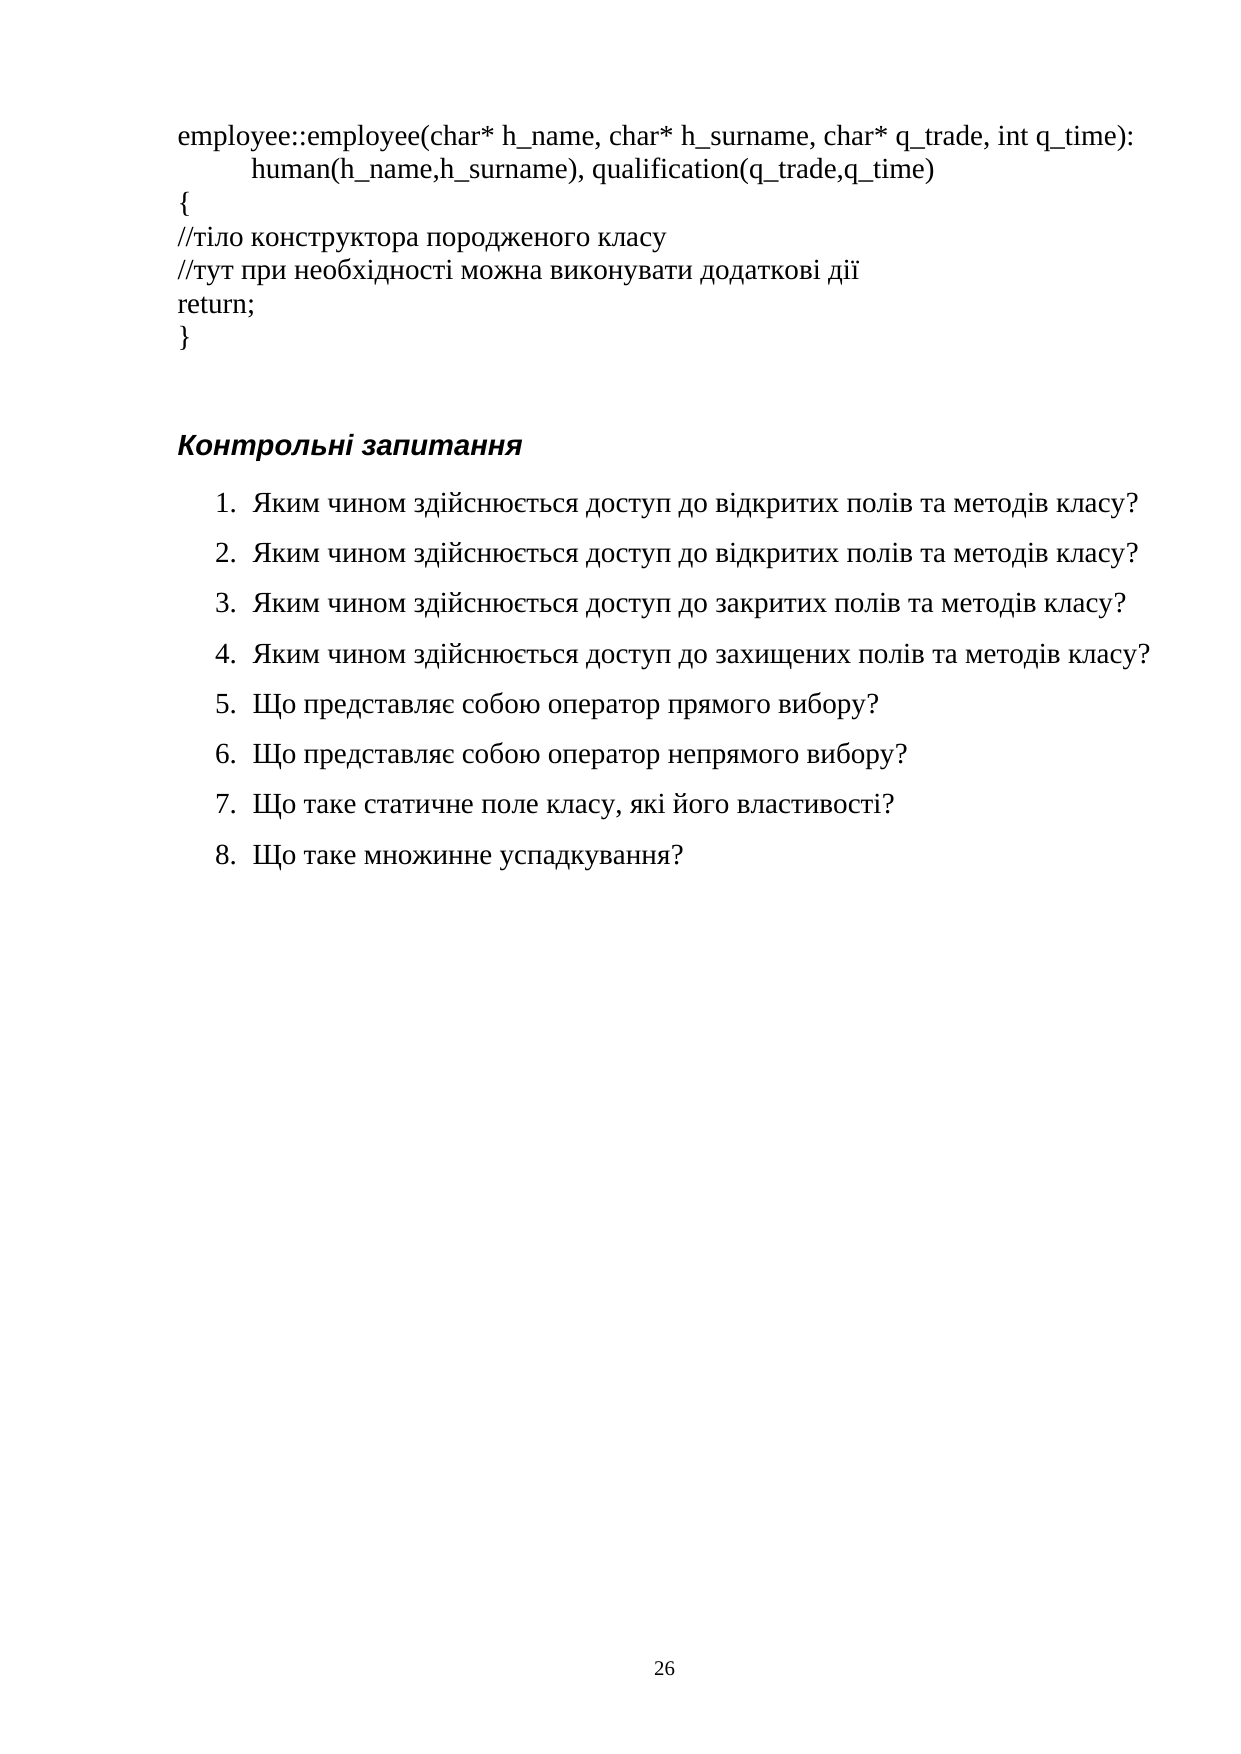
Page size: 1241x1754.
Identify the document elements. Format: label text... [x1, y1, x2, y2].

text } [177, 319, 1152, 353]
text //тут при необхідності можна виконувати додаткові дії [177, 252, 1152, 286]
text { [177, 185, 1152, 219]
text return; [177, 286, 1152, 319]
list Що представляє собою оператор прямого вибору? [215, 686, 1152, 719]
list Яким чином здійснюється доступ до закритих полів та методів класу? [215, 585, 1152, 619]
list Що таке множинне успадкування? [215, 837, 1152, 871]
text //тіло конструктора породженого класу [177, 219, 1152, 252]
list Яким чином здійснюється доступ до відкритих полів та методів класу? [215, 485, 1152, 518]
subtitle Контрольні запитання [177, 428, 1152, 462]
text human(h_name,h_surname), qualification(q_trade,q_time) [177, 152, 1152, 185]
list Що таке статичне поле класу, які його властивості? [215, 787, 1152, 820]
list Яким чином здійснюється доступ до захищених полів та методів класу? [215, 636, 1152, 669]
list Яким чином здійснюється доступ до відкритих полів та методів класу? [215, 535, 1152, 569]
text employee::employee(char* h_name, char* h_surname, char* q_trade, int q_time): [177, 118, 1152, 152]
list Що представляє собою оператор непрямого вибору? [215, 736, 1152, 770]
